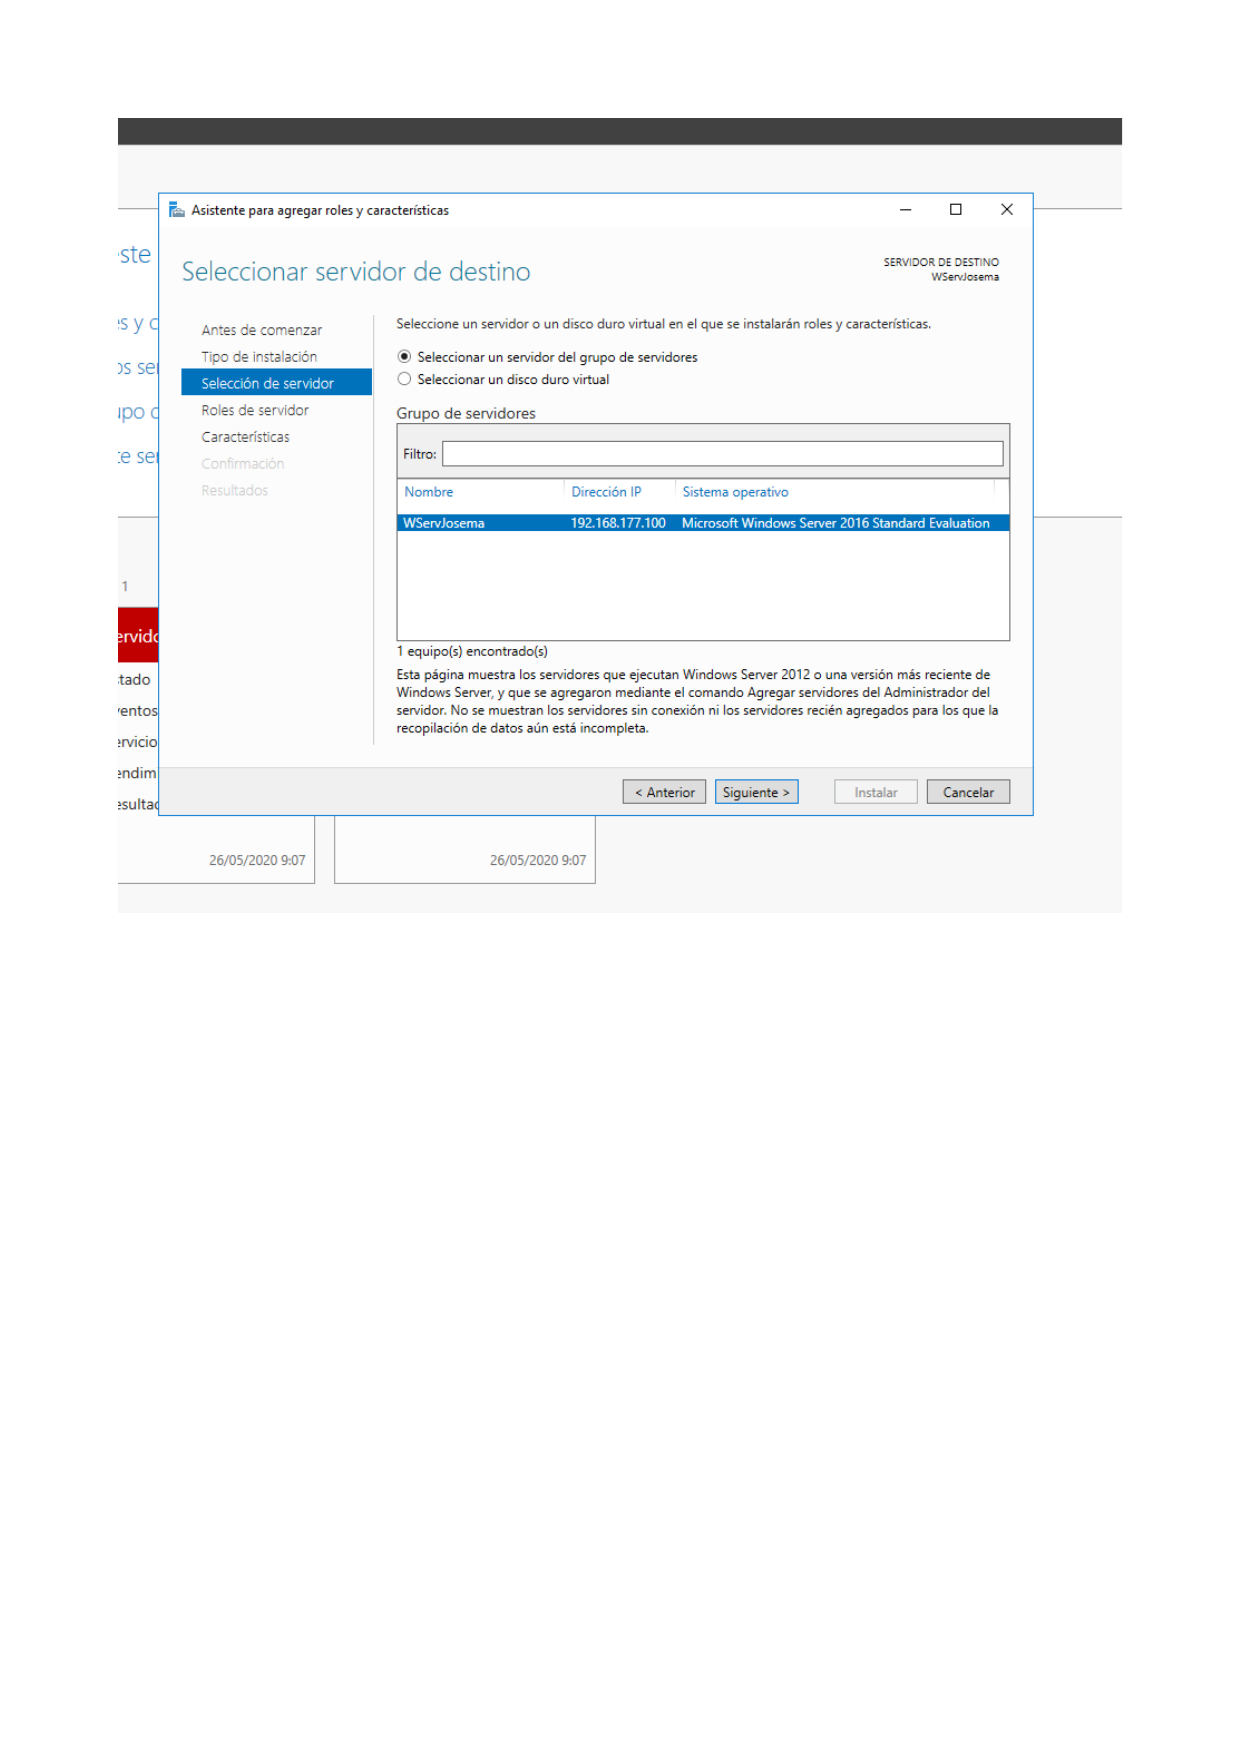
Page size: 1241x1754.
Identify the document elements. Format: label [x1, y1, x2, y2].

picture [118, 118, 1123, 913]
